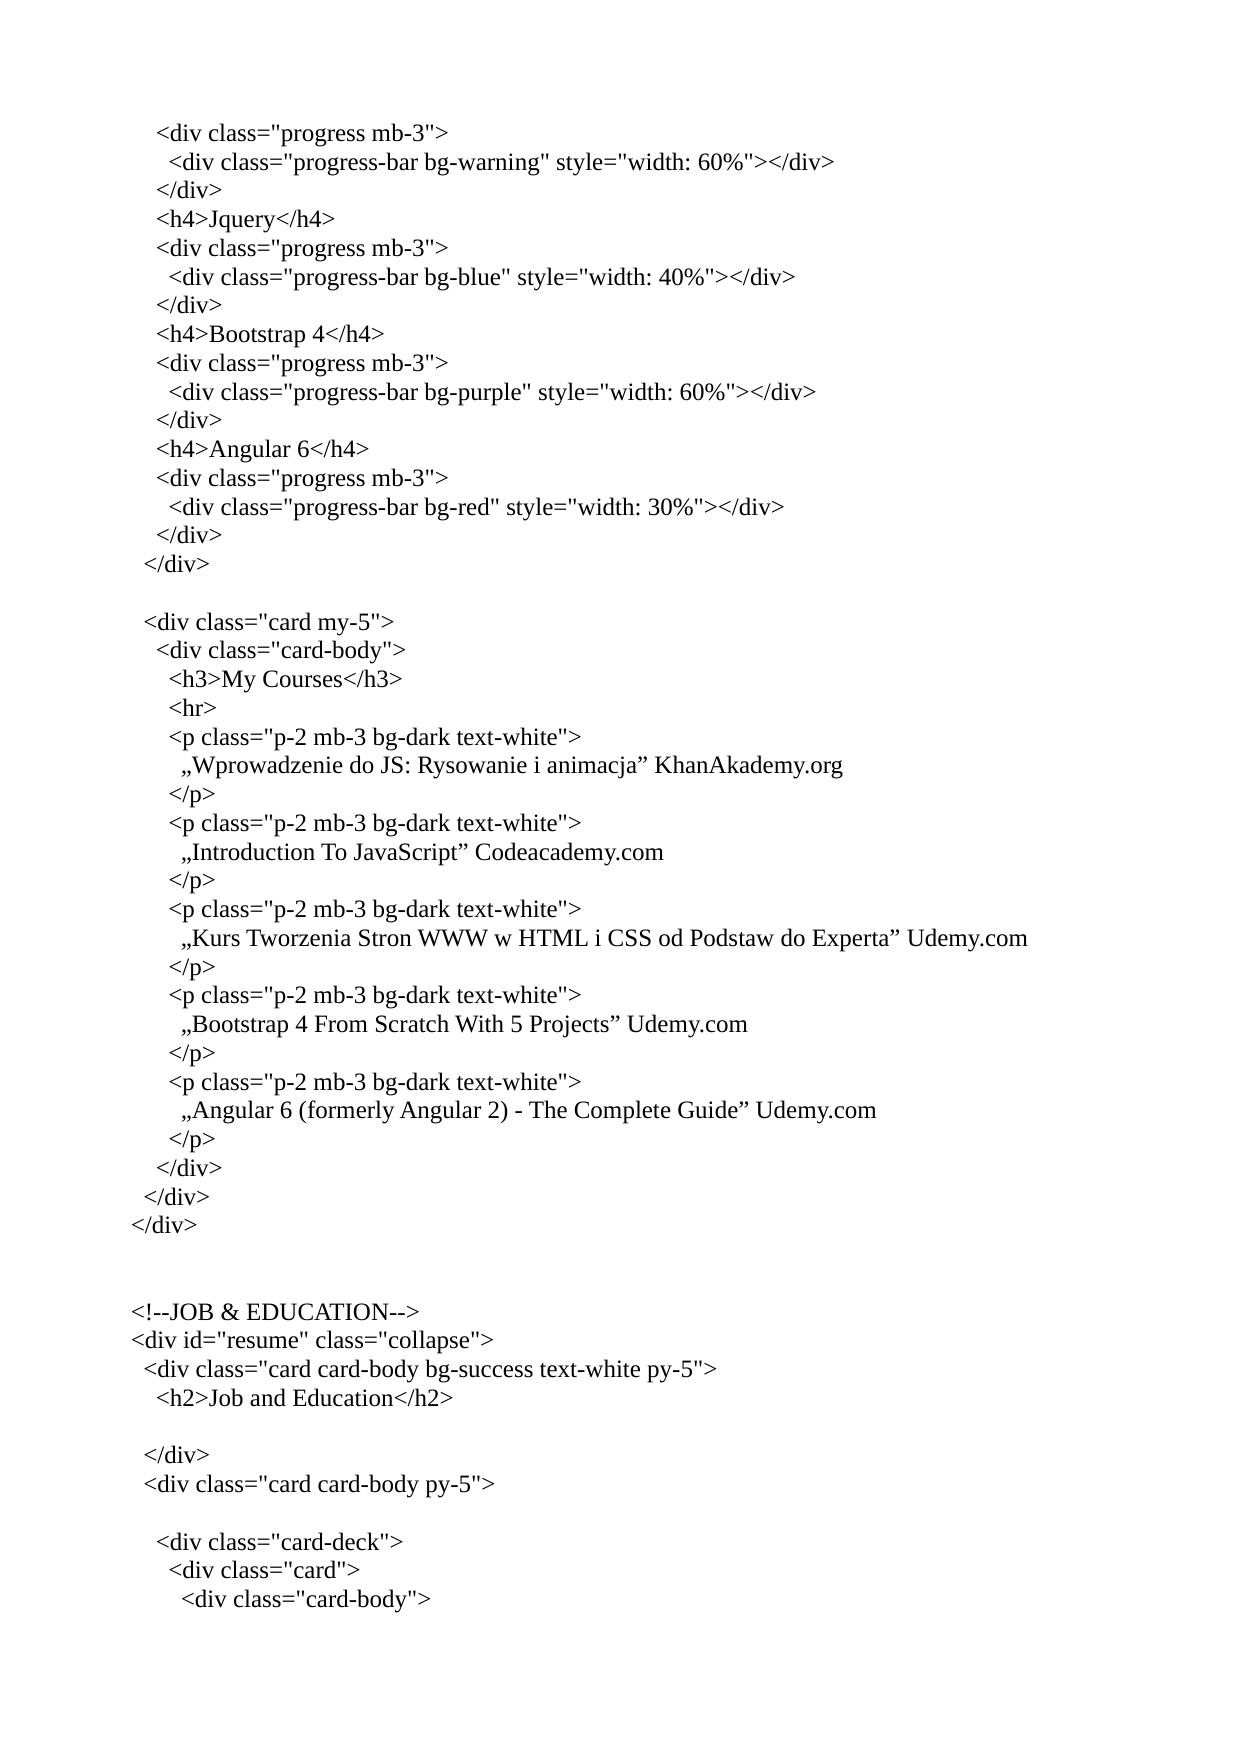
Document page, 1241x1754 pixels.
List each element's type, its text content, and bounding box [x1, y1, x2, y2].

text </p> [118, 1124, 1122, 1153]
text „Kurs Tworzenia Stron WWW w HTML i CSS od Podstaw do Experta” Udemy.com [118, 923, 1122, 952]
text <p class="p-2 mb-3 bg-dark text-white"> [118, 722, 1122, 751]
text </p> [118, 779, 1122, 808]
text <div class="progress mb-3"> [118, 118, 1122, 147]
text </p> [118, 866, 1122, 894]
text <h4>Angular 6</h4> [118, 434, 1122, 463]
text <div class="card my-5"> [118, 607, 1122, 636]
text <div class="card-body"> [118, 636, 1122, 664]
text <div id="resume" class="collapse"> [118, 1326, 1122, 1354]
text <div class="progress-bar bg-blue" style="width: 40%"></div> [118, 262, 1122, 291]
text <div class="card-deck"> [118, 1527, 1122, 1556]
text <!--JOB & EDUCATION--> [118, 1297, 1122, 1326]
text „Introduction To JavaScript” Codeacademy.com [118, 837, 1122, 866]
text <h4>Jquery</h4> [118, 204, 1122, 233]
text </div> [118, 176, 1122, 204]
text <div class="card"> [118, 1556, 1122, 1584]
text </div> [118, 406, 1122, 434]
text </div> [118, 291, 1122, 319]
text <hr> [118, 693, 1122, 722]
text „Bootstrap 4 From Scratch With 5 Projects” Udemy.com [118, 1009, 1122, 1038]
text <h2>Job and Education</h2> [118, 1383, 1122, 1412]
text <div class="card-body"> [118, 1584, 1122, 1613]
text <p class="p-2 mb-3 bg-dark text-white"> [118, 894, 1122, 923]
text <h4>Bootstrap 4</h4> [118, 319, 1122, 348]
text <p class="p-2 mb-3 bg-dark text-white"> [118, 808, 1122, 837]
text <div class="progress mb-3"> [118, 463, 1122, 492]
text <div class="progress-bar bg-warning" style="width: 60%"></div> [118, 147, 1122, 176]
text <div class="progress mb-3"> [118, 348, 1122, 377]
text <div class="progress-bar bg-red" style="width: 30%"></div> [118, 492, 1122, 521]
text </p> [118, 1038, 1122, 1067]
text </p> [118, 952, 1122, 981]
text <div class="card card-body py-5"> [118, 1469, 1122, 1498]
text <h3>My Courses</h3> [118, 664, 1122, 693]
text <div class="progress-bar bg-purple" style="width: 60%"></div> [118, 377, 1122, 406]
text <div class="card card-body bg-success text-white py-5"> [118, 1354, 1122, 1383]
text </div> [118, 1441, 1122, 1469]
text </div> [118, 521, 1122, 549]
text „Angular 6 (formerly Angular 2) - The Complete Guide” Udemy.com [118, 1096, 1122, 1124]
text </div> [118, 1211, 1122, 1239]
text </div> [118, 549, 1122, 578]
text <p class="p-2 mb-3 bg-dark text-white"> [118, 981, 1122, 1009]
text <div class="progress mb-3"> [118, 233, 1122, 262]
text </div> [118, 1153, 1122, 1182]
text </div> [118, 1182, 1122, 1211]
text „Wprowadzenie do JS: Rysowanie i animacja” KhanAkademy.org [118, 751, 1122, 779]
text <p class="p-2 mb-3 bg-dark text-white"> [118, 1067, 1122, 1096]
